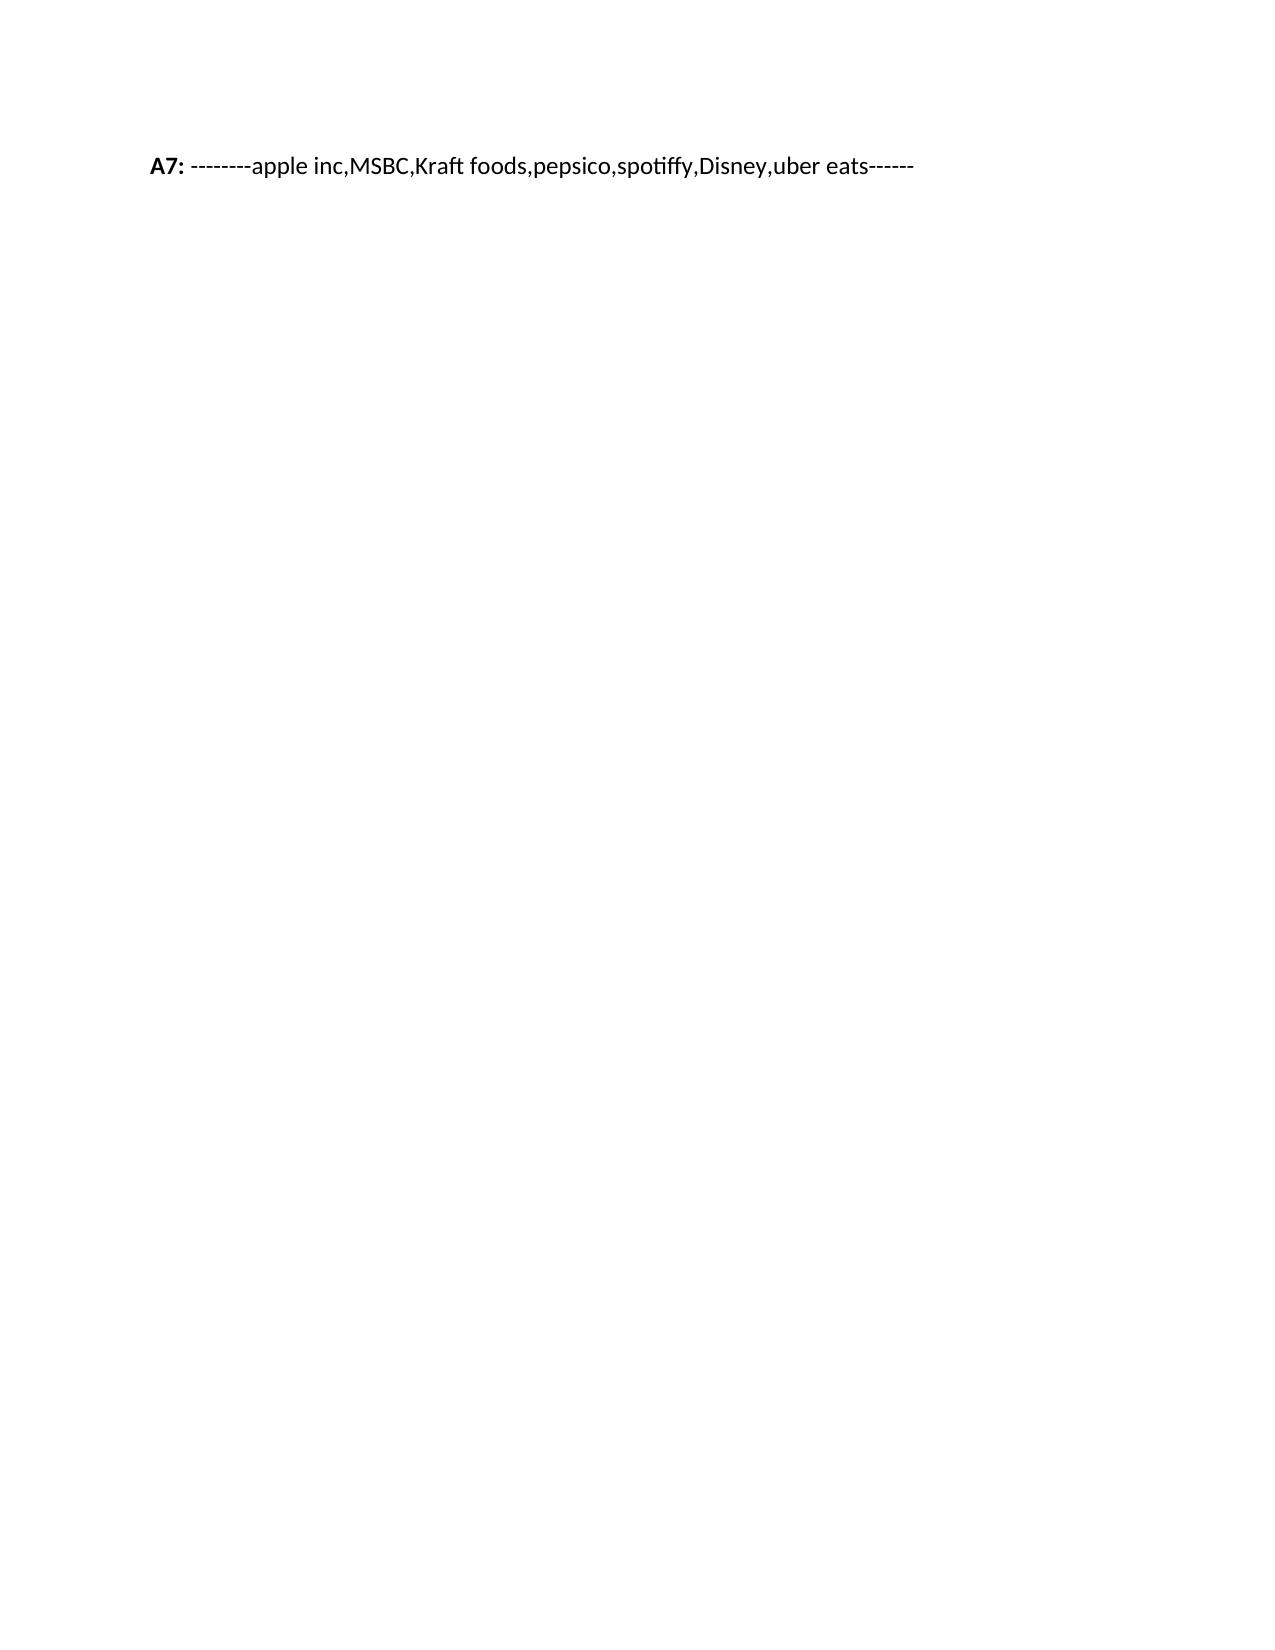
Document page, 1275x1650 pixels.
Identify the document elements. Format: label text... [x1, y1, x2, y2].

text A7: --------apple inc,MSBC,Kraft foods,pepsico,spotiffy,Disney,uber eats------ [150, 150, 1125, 181]
